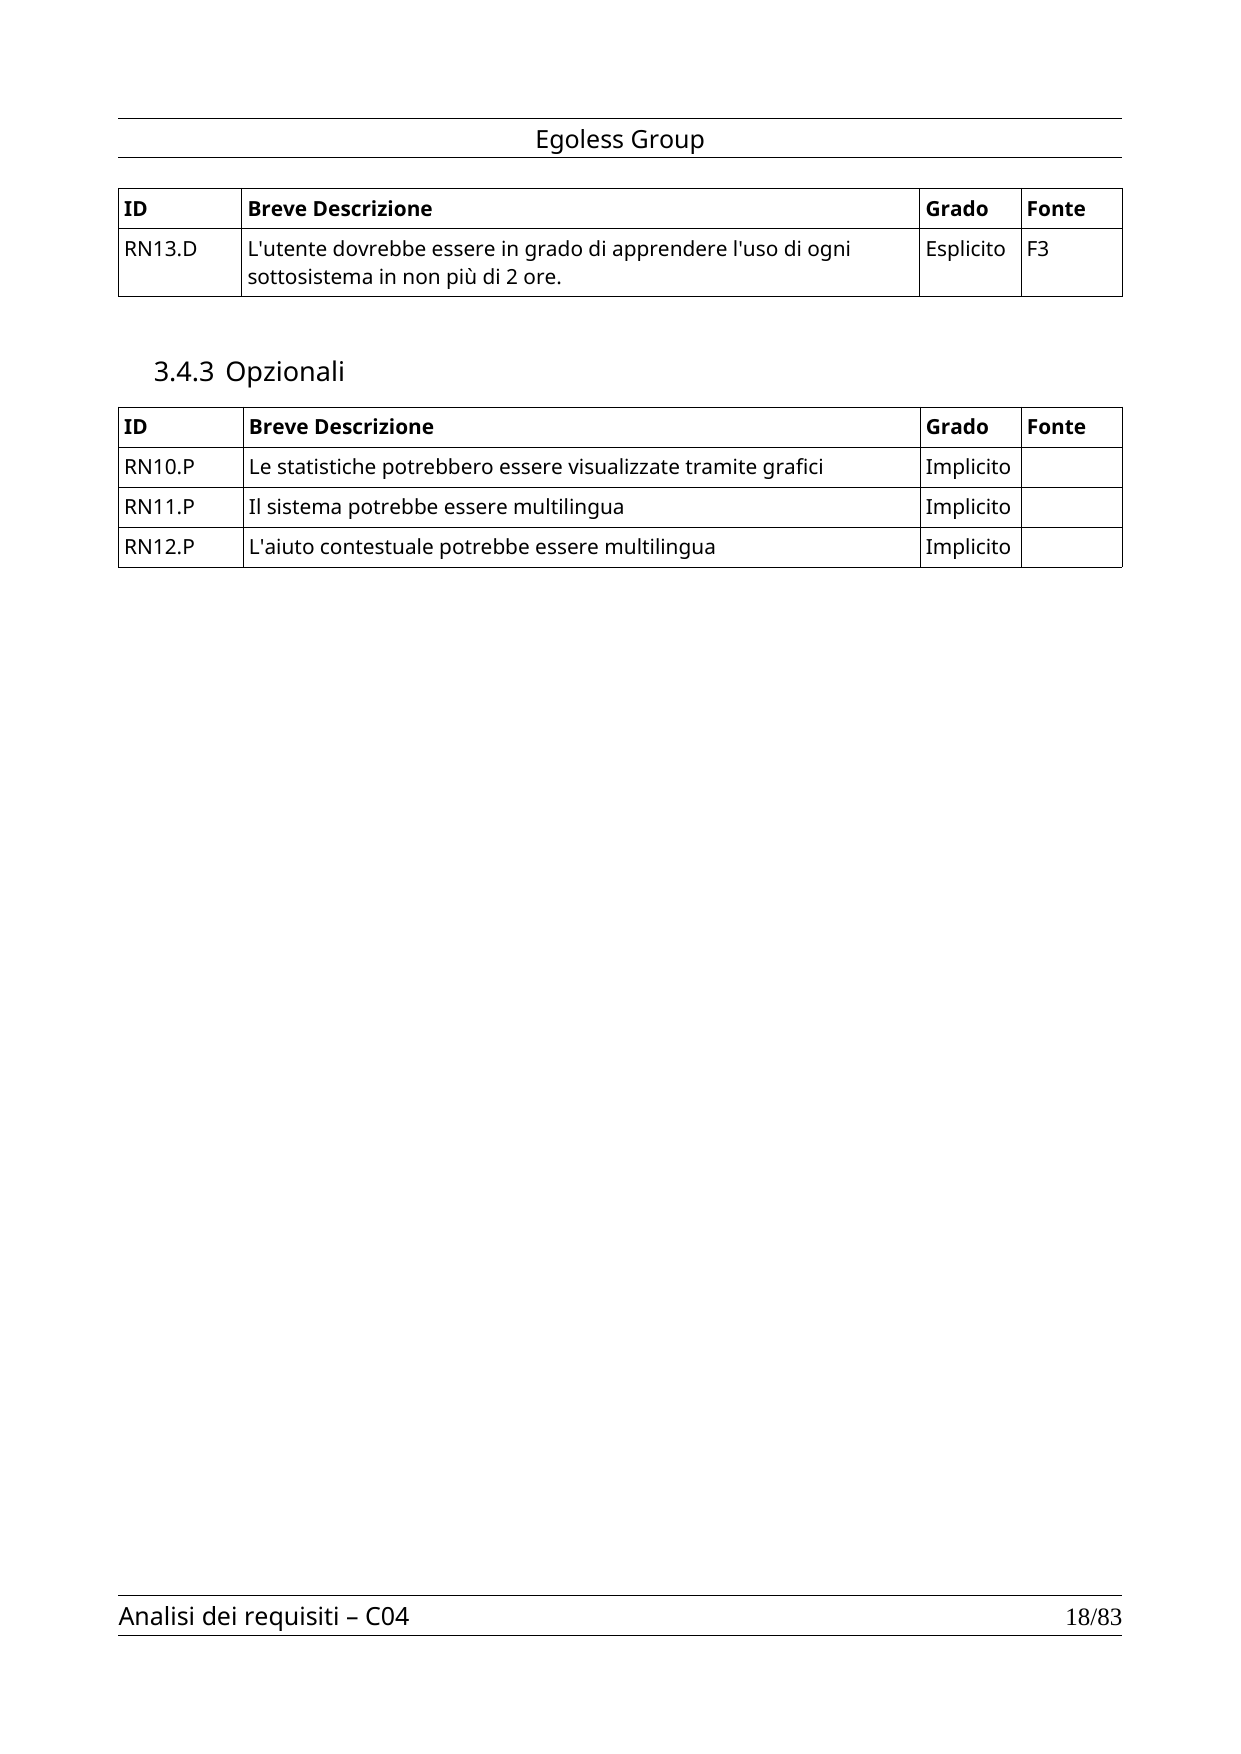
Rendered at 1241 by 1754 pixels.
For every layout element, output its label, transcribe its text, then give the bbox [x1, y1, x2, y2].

table_cell RN12.P [119, 528, 243, 567]
table_cell RN13.D [119, 229, 241, 296]
table_header Fonte [1022, 189, 1122, 228]
table_header Breve Descrizione [244, 408, 920, 447]
table_cell F3 [1022, 229, 1122, 296]
table_cell RN10.P [119, 448, 243, 487]
table_cell Il sistema potrebbe essere multilingua [244, 488, 920, 527]
table_header Grado [921, 408, 1021, 447]
table_cell Le statistiche potrebbero essere visualizzate tramite grafici [244, 448, 920, 487]
table_cell [1022, 448, 1122, 487]
subtitle Opzionali [153, 352, 1122, 389]
table_cell Implicito [921, 488, 1021, 527]
table_header Grado [920, 189, 1021, 228]
table_header Fonte [1022, 408, 1122, 447]
table_cell Implicito [921, 528, 1021, 567]
table_cell Esplicito [920, 229, 1021, 296]
table_cell RN11.P [119, 488, 243, 527]
table_cell [1022, 488, 1122, 527]
table_header ID [119, 189, 241, 228]
table_cell L'aiuto contestuale potrebbe essere multilingua [244, 528, 920, 567]
table_header Breve Descrizione [242, 189, 919, 228]
table_cell [1022, 528, 1122, 567]
table_header ID [119, 408, 243, 447]
table_cell Implicito [921, 448, 1021, 487]
table_cell L'utente dovrebbe essere in grado di apprendere l'uso di ogni sottosistema in non più di 2 ore. [242, 229, 919, 296]
